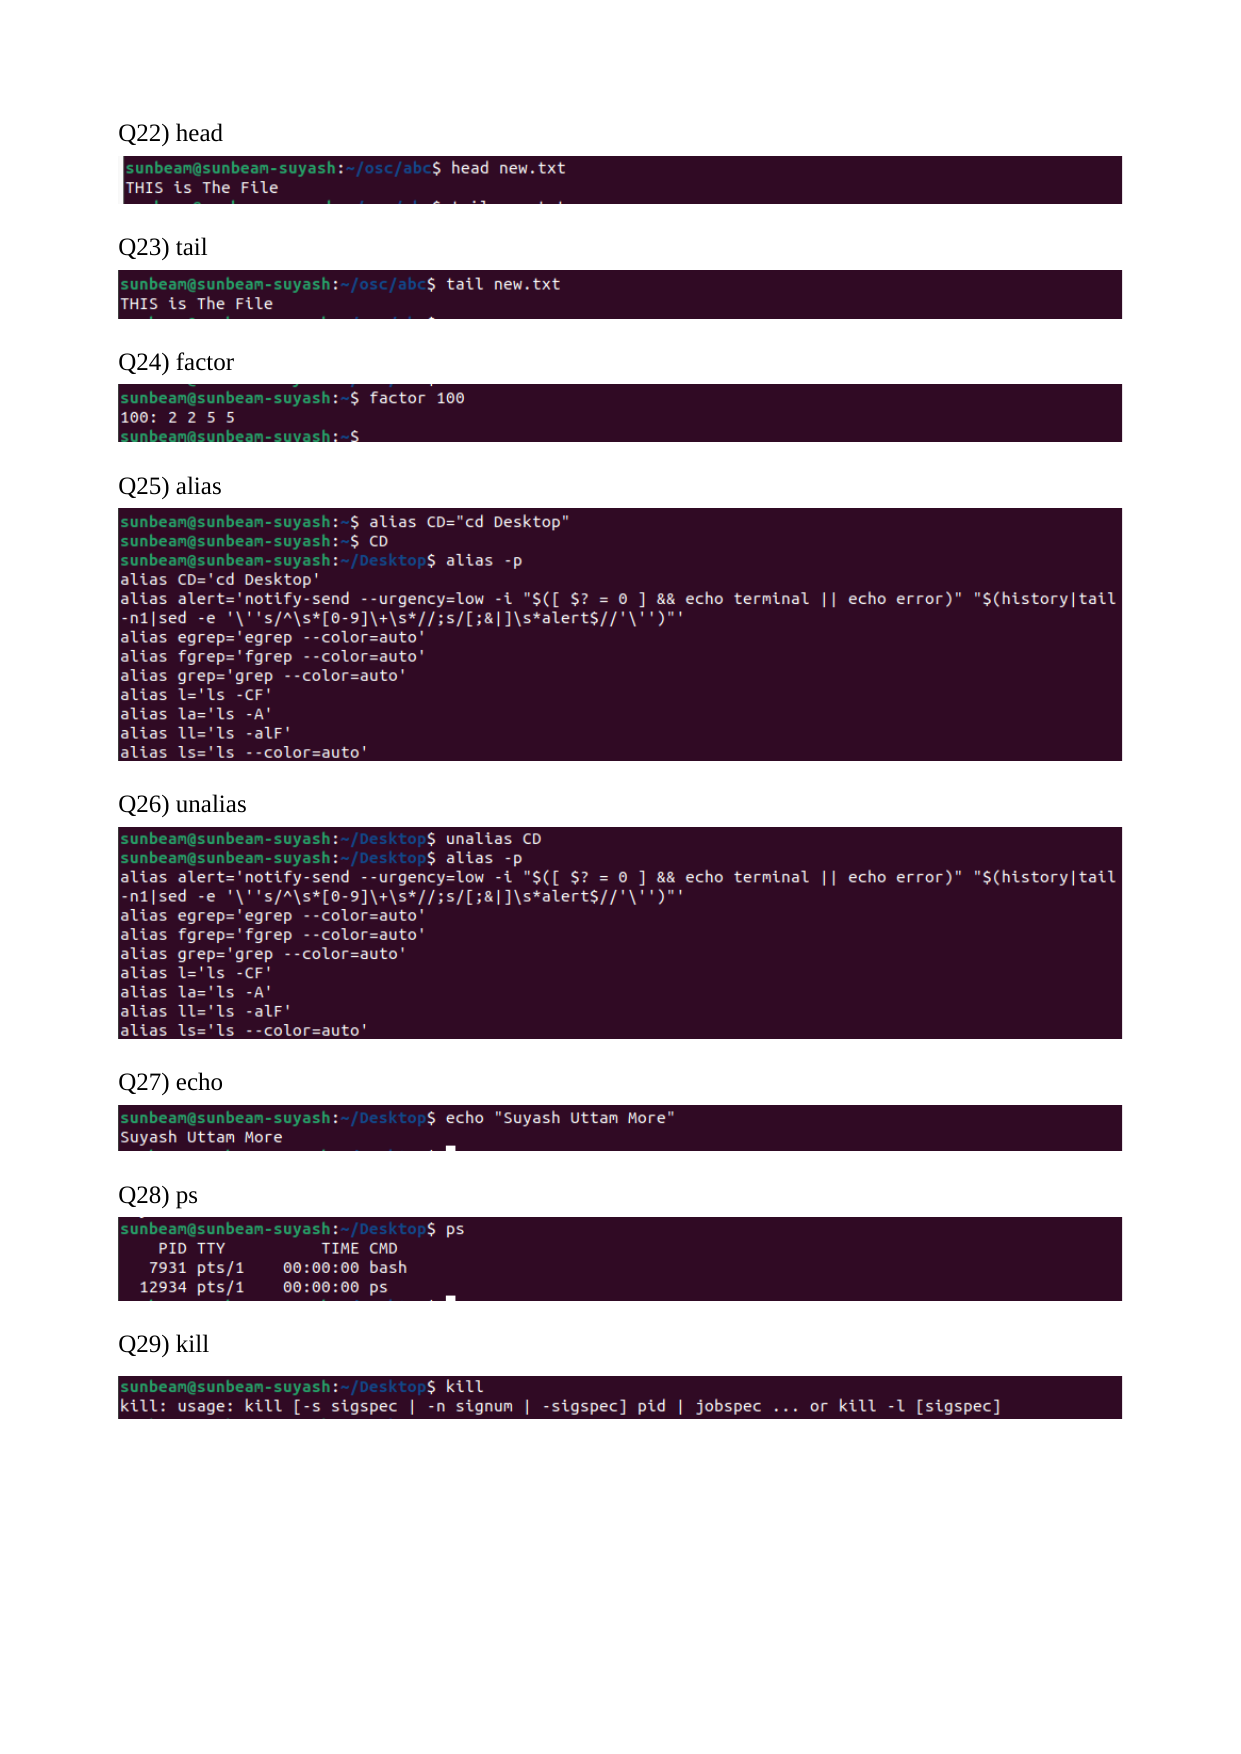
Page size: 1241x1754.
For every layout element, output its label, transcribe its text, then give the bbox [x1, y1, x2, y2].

text Q29) kill [118, 1329, 1122, 1358]
picture [118, 270, 1123, 319]
text Q23) tail [118, 232, 1122, 261]
picture [118, 384, 1123, 442]
picture [118, 156, 1123, 204]
text Q28) ps [118, 1180, 1122, 1208]
picture [118, 827, 1123, 1039]
text Q27) echo [118, 1067, 1122, 1096]
text Q25) alias [118, 471, 1122, 499]
picture [118, 1105, 1123, 1151]
picture [118, 1217, 1123, 1301]
text Q26) unalias [118, 789, 1122, 818]
picture [118, 508, 1123, 761]
text Q24) factor [118, 347, 1122, 376]
picture [118, 1376, 1123, 1419]
text Q22) head [118, 118, 1122, 147]
